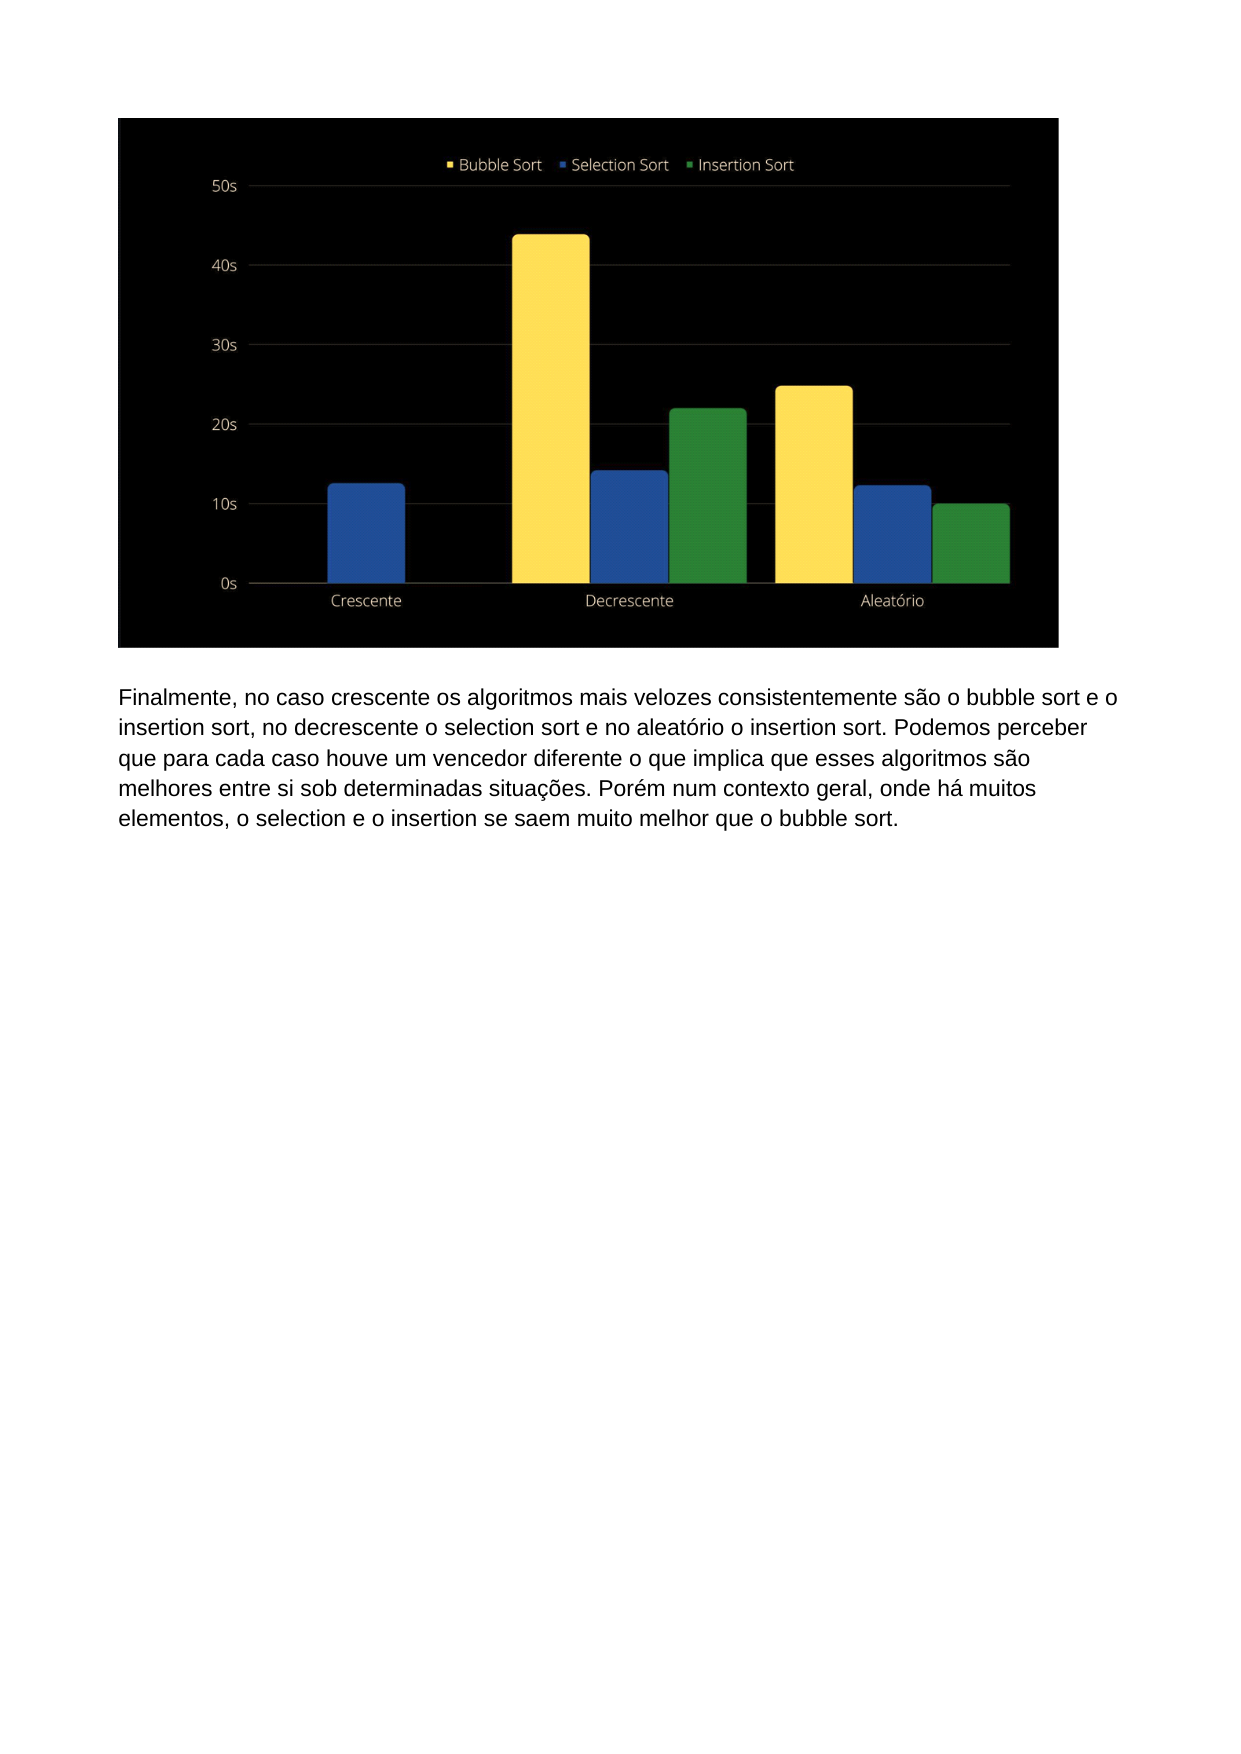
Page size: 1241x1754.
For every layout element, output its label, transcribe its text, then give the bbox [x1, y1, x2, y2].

text Finalmente, no caso crescente os algoritmos mais velozes consistentemente são o bubble sort e o insertion sort, no decrescente o selection sort e no aleatório o insertion sort. Podemos perceber que para cada caso houve um vencedor diferente o que implica que esses algoritmos são melhores entre si sob determinadas situações. Porém num contexto geral, onde há muitos elementos, o selection e o insertion se saem muito melhor que o bubble sort. [118, 684, 1122, 831]
